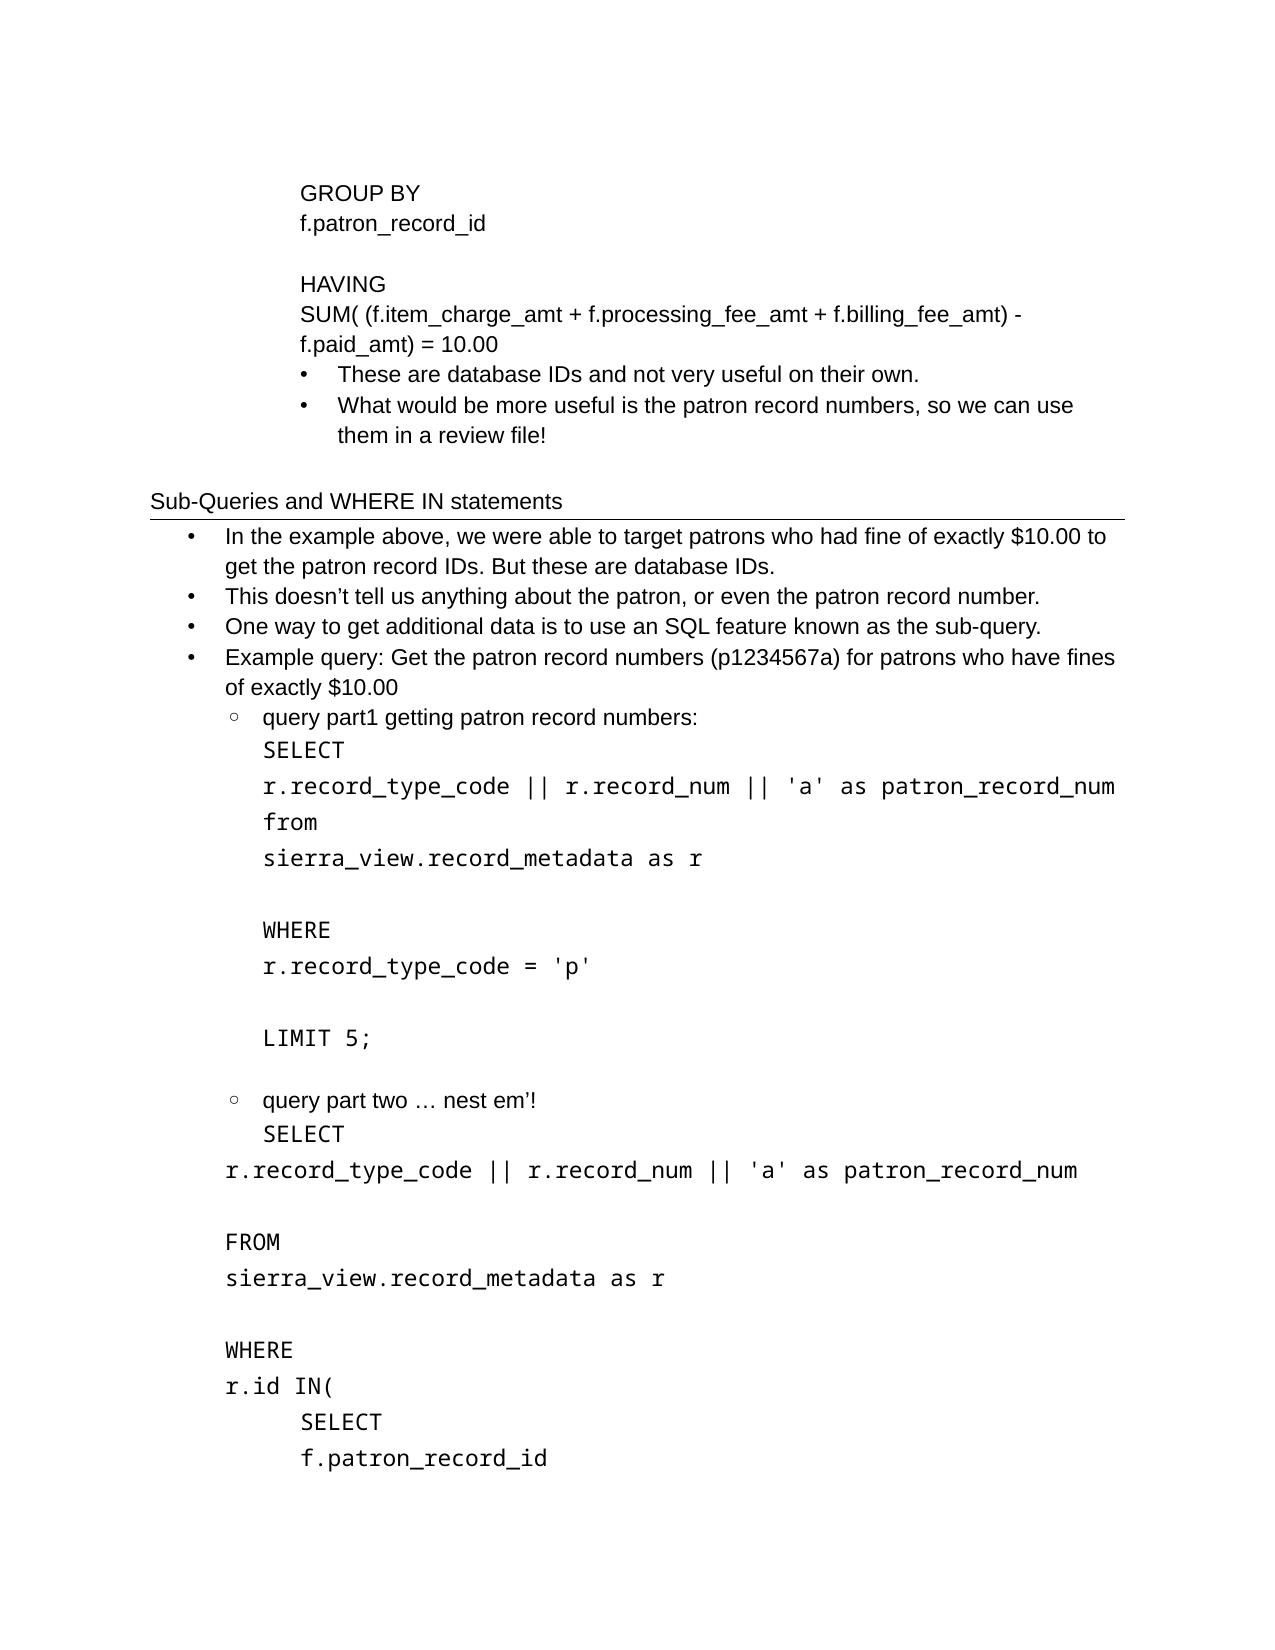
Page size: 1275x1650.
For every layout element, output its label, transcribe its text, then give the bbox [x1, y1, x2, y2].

list sierra_view.record_metadata as r [187, 1262, 1125, 1293]
list This doesn’t tell us anything about the patron, or even the patron record number. [187, 583, 1125, 609]
list One way to get additional data is to use an SQL feature known as the sub-query. [187, 613, 1125, 640]
list SUM( (f.item_charge_amt + f.processing_fee_amt + f.billing_fee_amt) - f.paid_amt) = 10.00 [262, 301, 1125, 358]
list sierra_view.record_metadata as r [225, 842, 1125, 873]
list SELECT [187, 1406, 1125, 1437]
list f.patron_record_id [187, 1441, 1125, 1473]
list query part1 getting patron record numbers: [225, 704, 1125, 730]
list r.record_type_code = 'p' [225, 950, 1125, 981]
list from [225, 806, 1125, 837]
list These are database IDs and not very useful on their own. [300, 361, 1125, 388]
list r.record_type_code || r.record_num || 'a' as patron_record_num [187, 1154, 1125, 1185]
list r.id IN( [187, 1369, 1125, 1401]
list Example query: Get the patron record numbers (p1234567a) for patrons who have fines of exactly $10.00 [187, 643, 1125, 700]
list FROM [187, 1226, 1125, 1257]
list LIMIT 5; [225, 1022, 1125, 1083]
list HAVING [262, 271, 1125, 297]
list f.patron_record_id [262, 210, 1125, 237]
list WHERE [187, 1334, 1125, 1365]
list SELECT [225, 734, 1125, 765]
list WHERE [225, 914, 1125, 945]
list r.record_type_code || r.record_num || 'a' as patron_record_num [225, 770, 1125, 801]
list query part two … nest em’! SELECT [225, 1087, 1125, 1149]
text Sub-Queries and WHERE IN statements [150, 488, 1125, 519]
list GROUP BY [262, 180, 1125, 207]
list In the example above, we were able to target patrons who had fine of exactly $10.00 to get the patron record IDs. But these are database IDs. [187, 523, 1125, 579]
list What would be more useful is the patron record numbers, so we can use them in a review file! [300, 392, 1125, 448]
